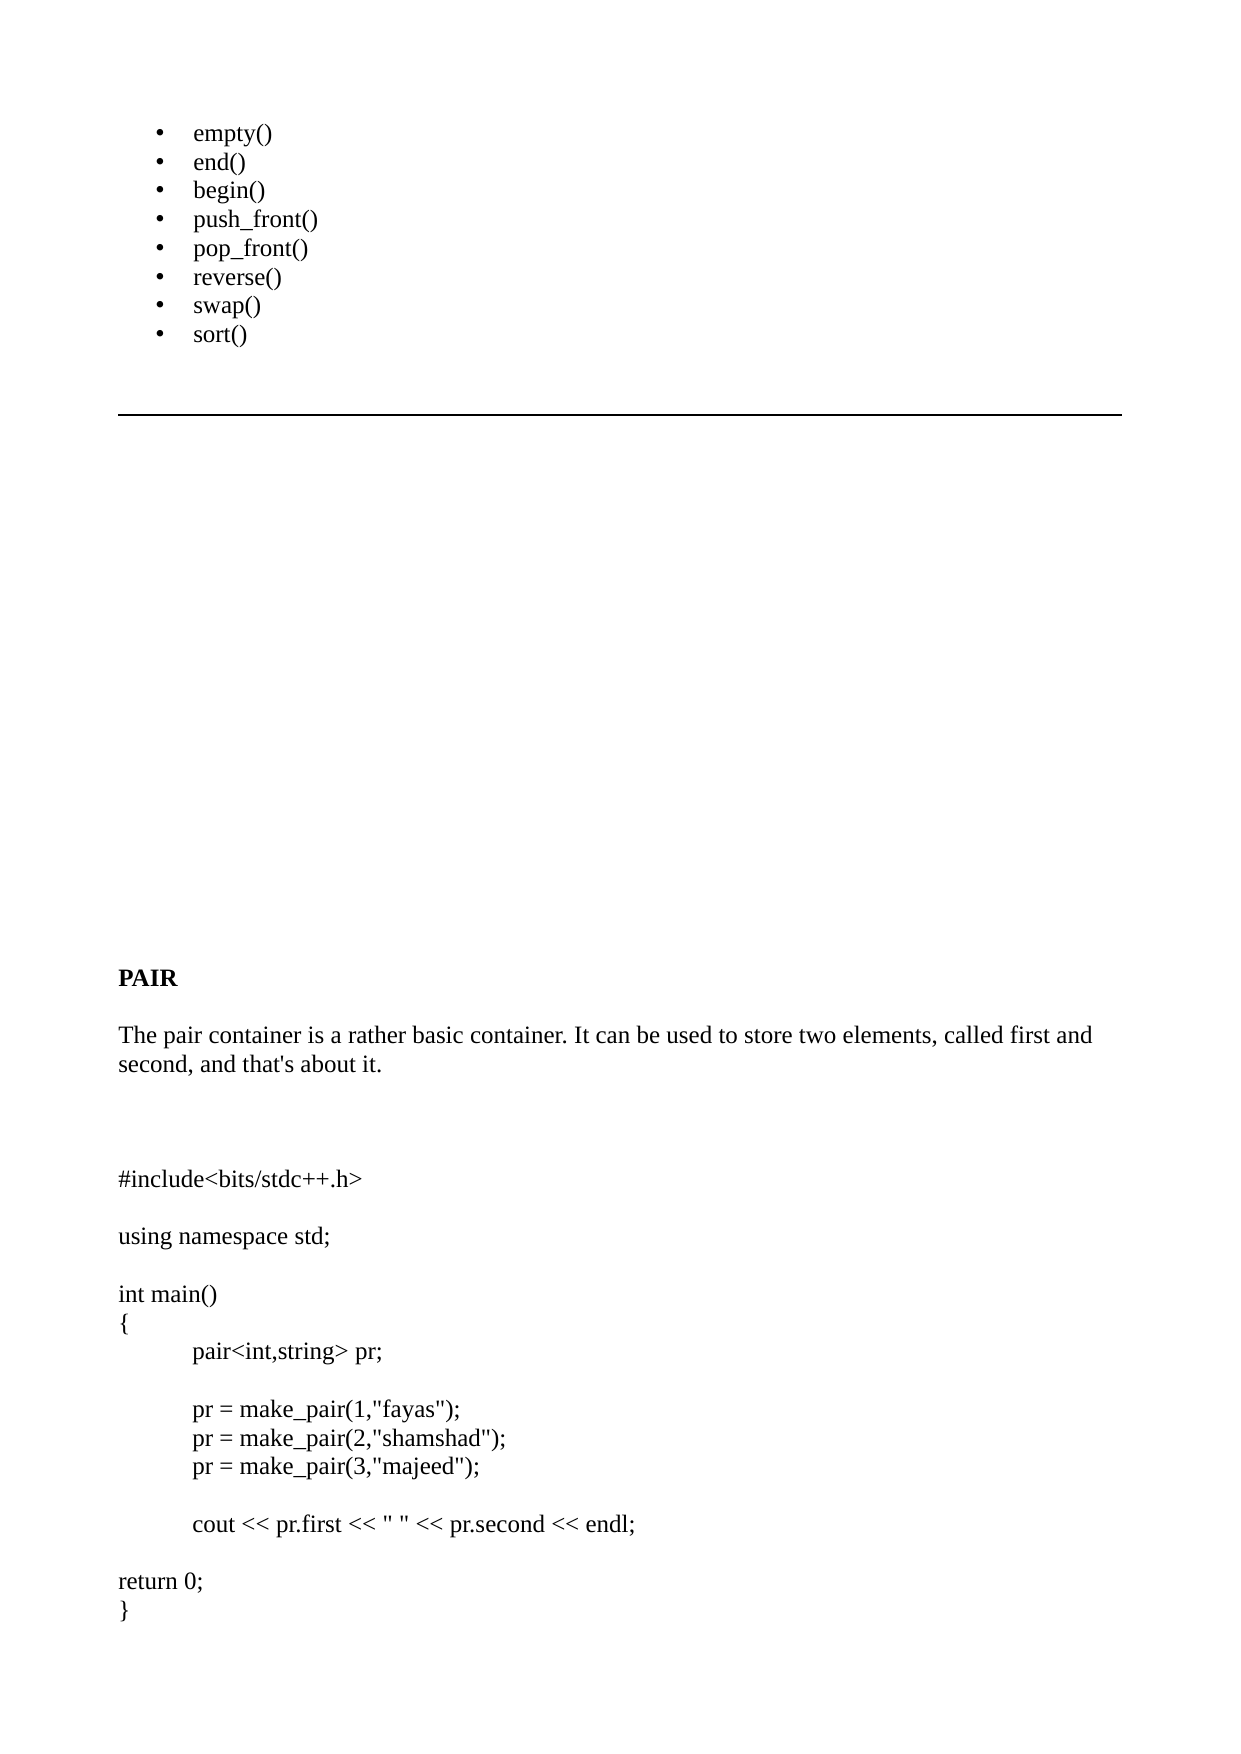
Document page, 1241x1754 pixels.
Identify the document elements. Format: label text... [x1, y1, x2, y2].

text using namespace std; [118, 1221, 1122, 1250]
text pr = make_pair(3,"majeed"); [118, 1451, 1122, 1480]
text pr = make_pair(2,"shamshad"); [118, 1423, 1122, 1451]
list begin() [156, 176, 1122, 204]
text return 0; [118, 1566, 1122, 1595]
list swap() [156, 291, 1122, 319]
text cout << pr.first << " " << pr.second << endl; [118, 1509, 1122, 1538]
list push_front() [156, 204, 1122, 233]
text int main() [118, 1279, 1122, 1308]
list pop_front() [156, 233, 1122, 262]
list end() [156, 147, 1122, 176]
list empty() [156, 118, 1122, 147]
text } [118, 1595, 1122, 1624]
list reverse() [156, 262, 1122, 291]
list sort() [156, 319, 1122, 348]
text PAIR [118, 963, 1122, 991]
text pr = make_pair(1,"fayas"); [118, 1394, 1122, 1423]
text The pair container is a rather basic container. It can be used to store two elements, called first and second, and that's about it. [118, 1020, 1122, 1078]
text pair<int,string> pr; [118, 1336, 1122, 1365]
text { [118, 1308, 1122, 1336]
text #include<bits/stdc++.h> [118, 1164, 1122, 1193]
